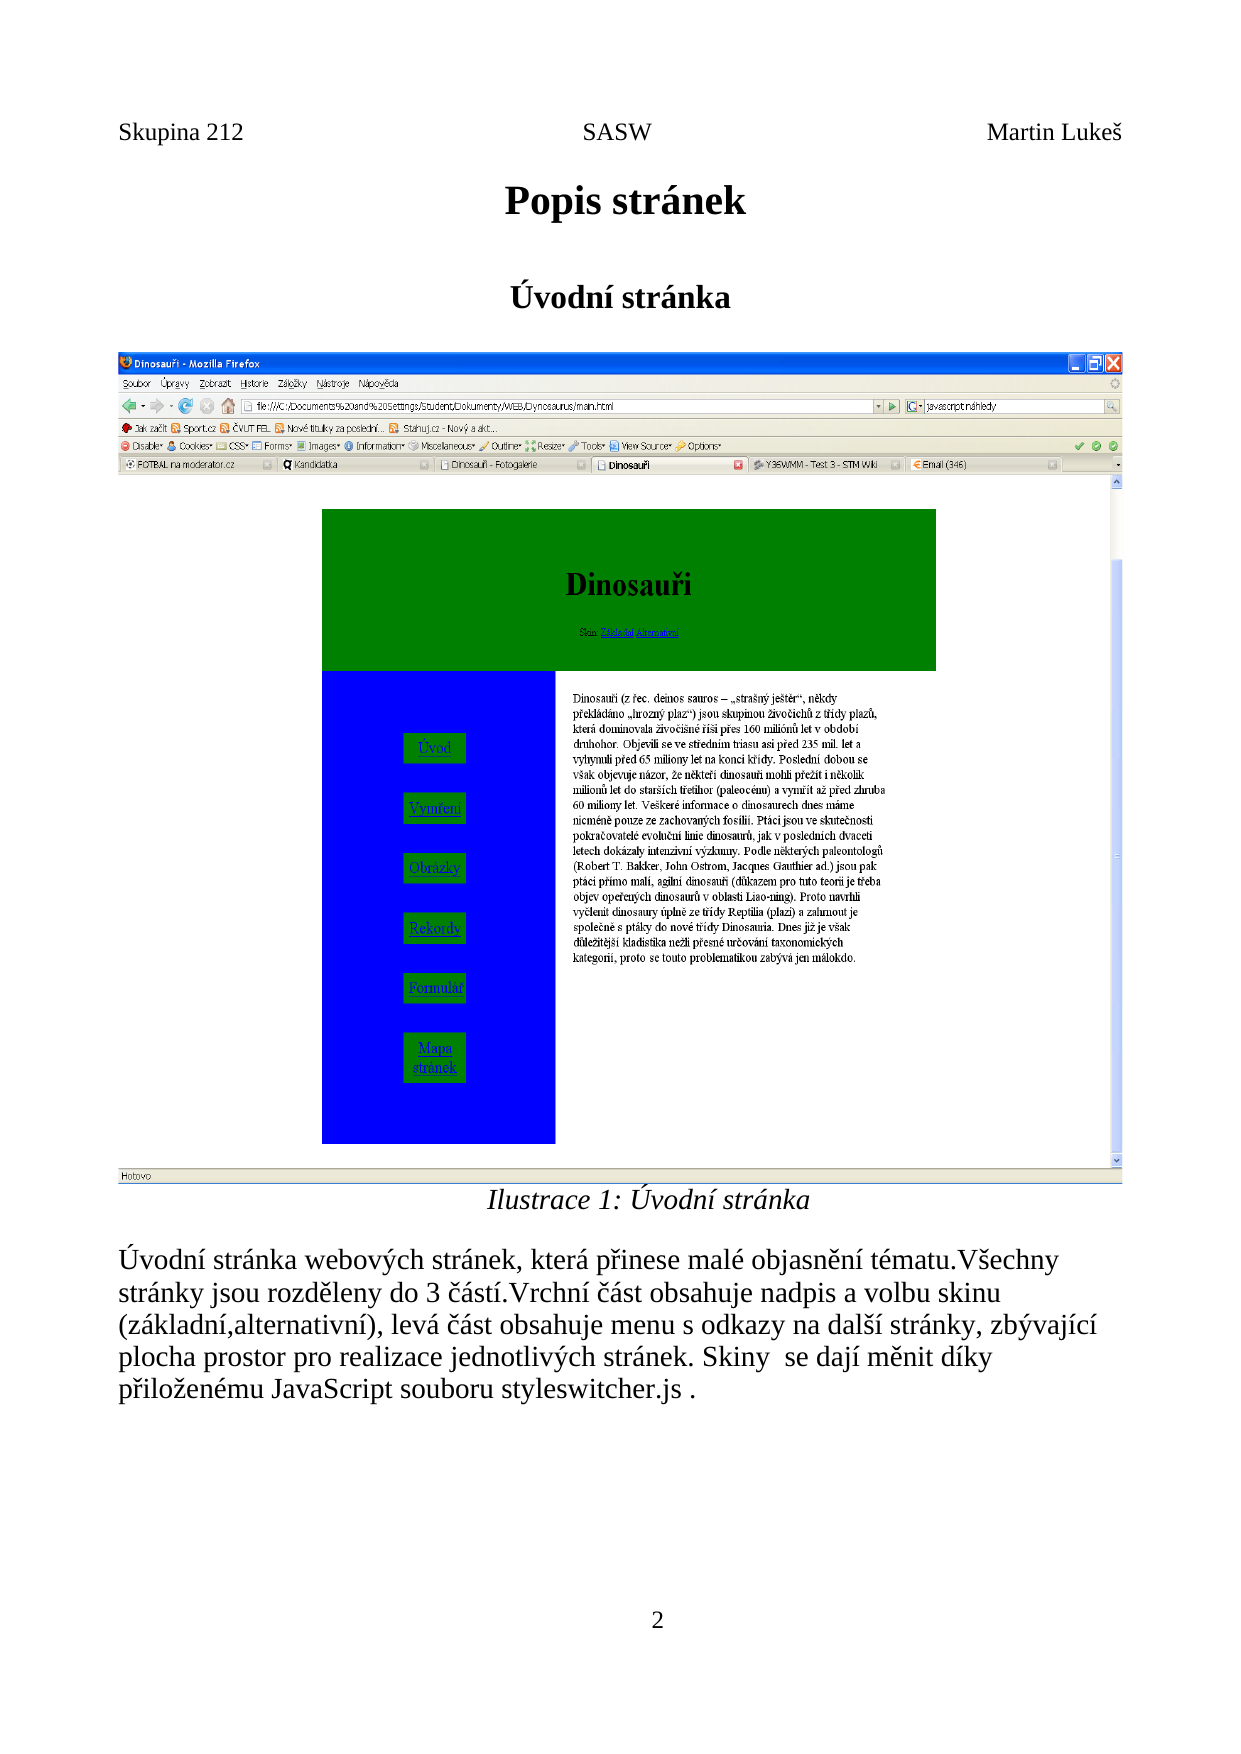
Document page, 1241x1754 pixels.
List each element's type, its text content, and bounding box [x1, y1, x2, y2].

text Ilustrace 1: Úvodní stránka [118, 1184, 1122, 1216]
text Popis stránek [118, 177, 1122, 223]
picture [118, 352, 1123, 1184]
text Úvodní stránka [118, 279, 1122, 316]
text Úvodní stránka webových stránek, která přinese malé objasnění tématu.Všechny stránky jsou rozděleny do 3 částí.Vrchní část obsahuje nadpis a volbu skinu (základní,alternativní), levá část obsahuje menu s odkazy na další stránky, zbývající plocha prostor pro realizace jednotlivých stránek. Skiny se dají měnit díky přiloženému JavaScript souboru styleswitcher.js . [118, 1244, 1122, 1405]
